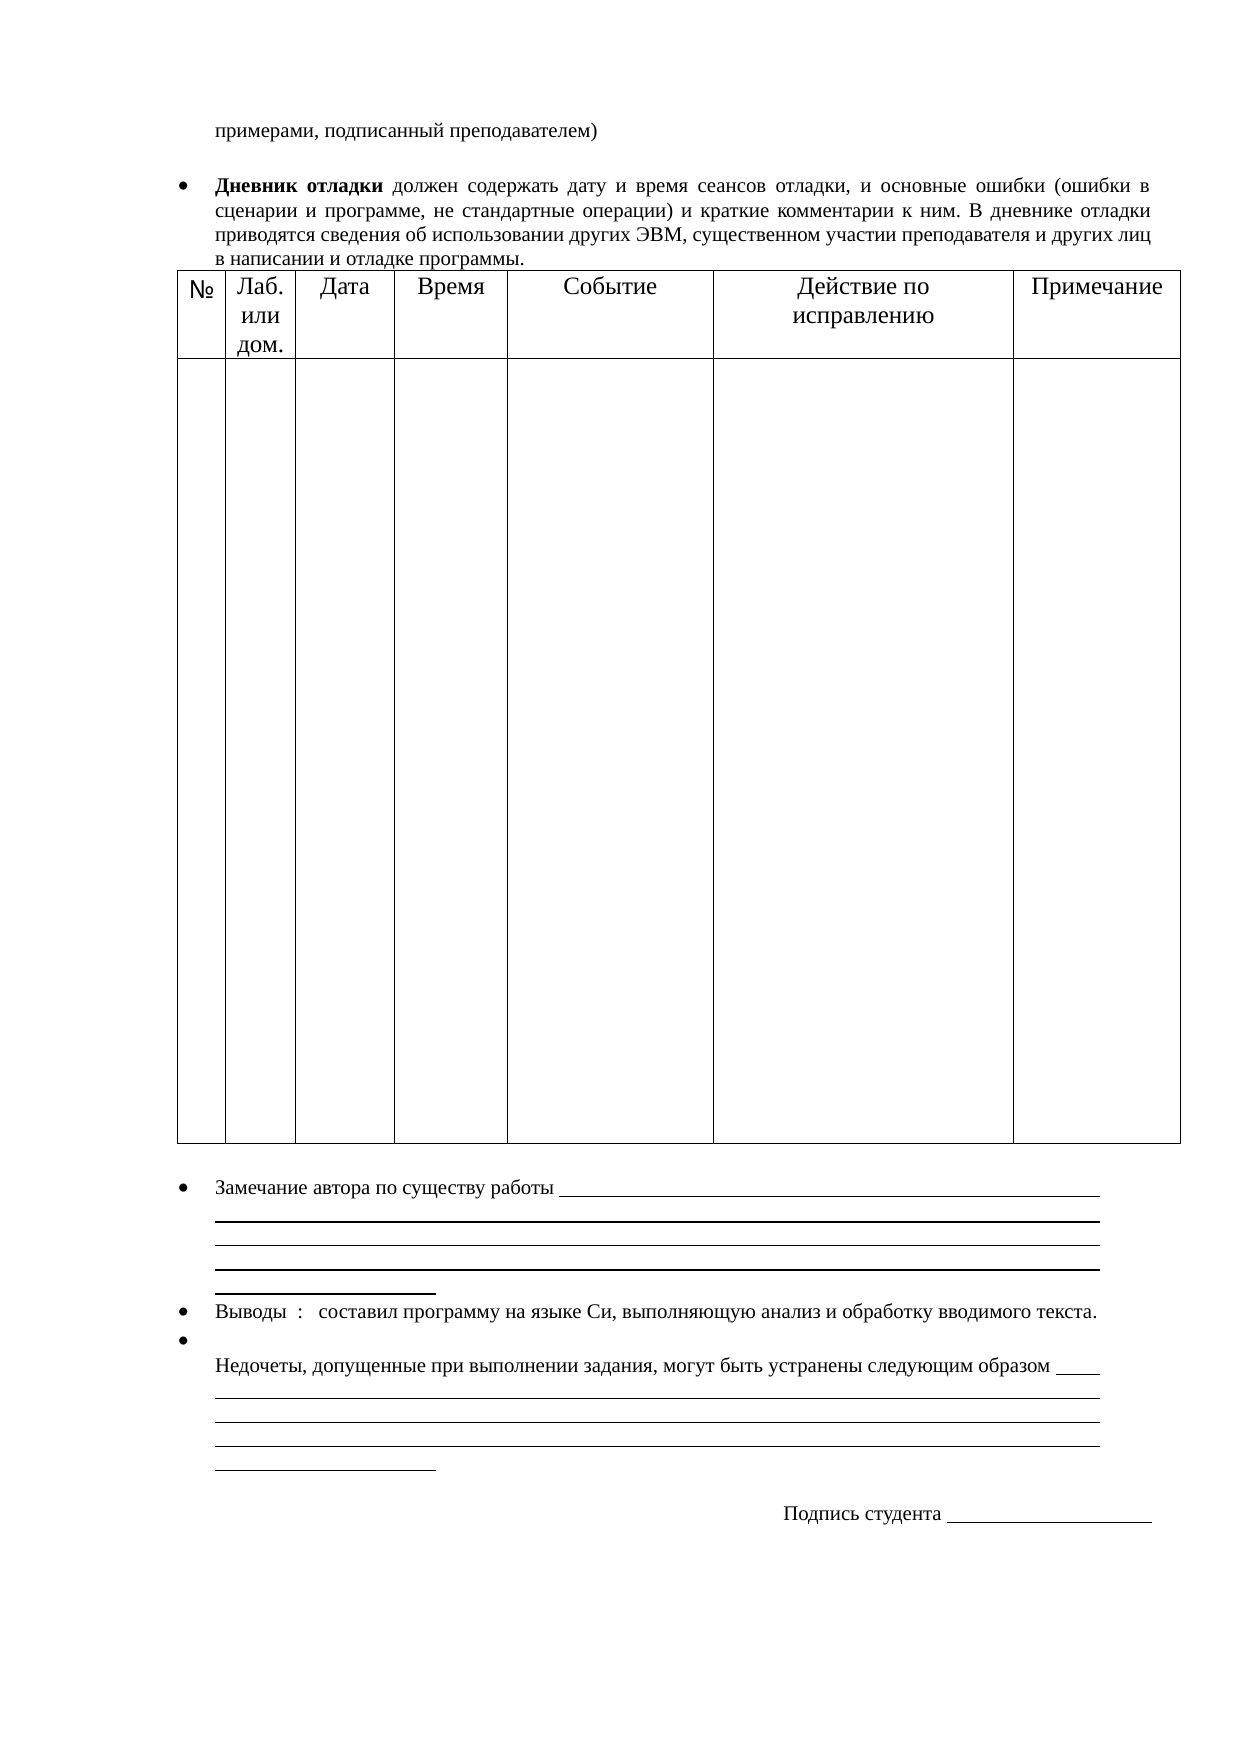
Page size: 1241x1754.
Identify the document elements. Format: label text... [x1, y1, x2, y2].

table_cell [226, 359, 295, 1143]
table_cell [508, 359, 713, 1143]
table_cell [714, 359, 1013, 1143]
table_cell [1014, 359, 1180, 1143]
list Замечание автора по существу работы [177, 1172, 1152, 1297]
list примерами, подписанный преподавателем) [177, 118, 1152, 142]
table_header Лаб. или дом. [226, 271, 295, 358]
table_header Время [395, 271, 507, 358]
text Недочеты, допущенные при выполнении задания, могут быть устранены следующим образом [215, 1353, 1152, 1473]
table_header № [178, 271, 225, 358]
list Выводы : составил программу на языке Си, выполняющую анализ и обработку вводимого текста. [177, 1297, 1152, 1325]
table_cell [178, 359, 225, 1143]
table_header Дата [296, 271, 394, 358]
table_cell [296, 359, 394, 1143]
list Дневник отладки должен содержать дату и время сеансов отладки, и основные ошибки (ошибки в сценарии и программе, не стандартные операции) и краткие комментарии к ним. В дневнике отладки приводятся сведения об использовании других ЭВМ, существенном участии преподавателя и других лиц в написании и отладке программы. [177, 170, 1152, 270]
table_header Событие [508, 271, 713, 358]
table_cell [395, 359, 507, 1143]
table_header Примечание [1014, 271, 1180, 358]
table_header Действие по исправлению [714, 271, 1013, 358]
text Подпись студента [215, 1501, 1152, 1525]
